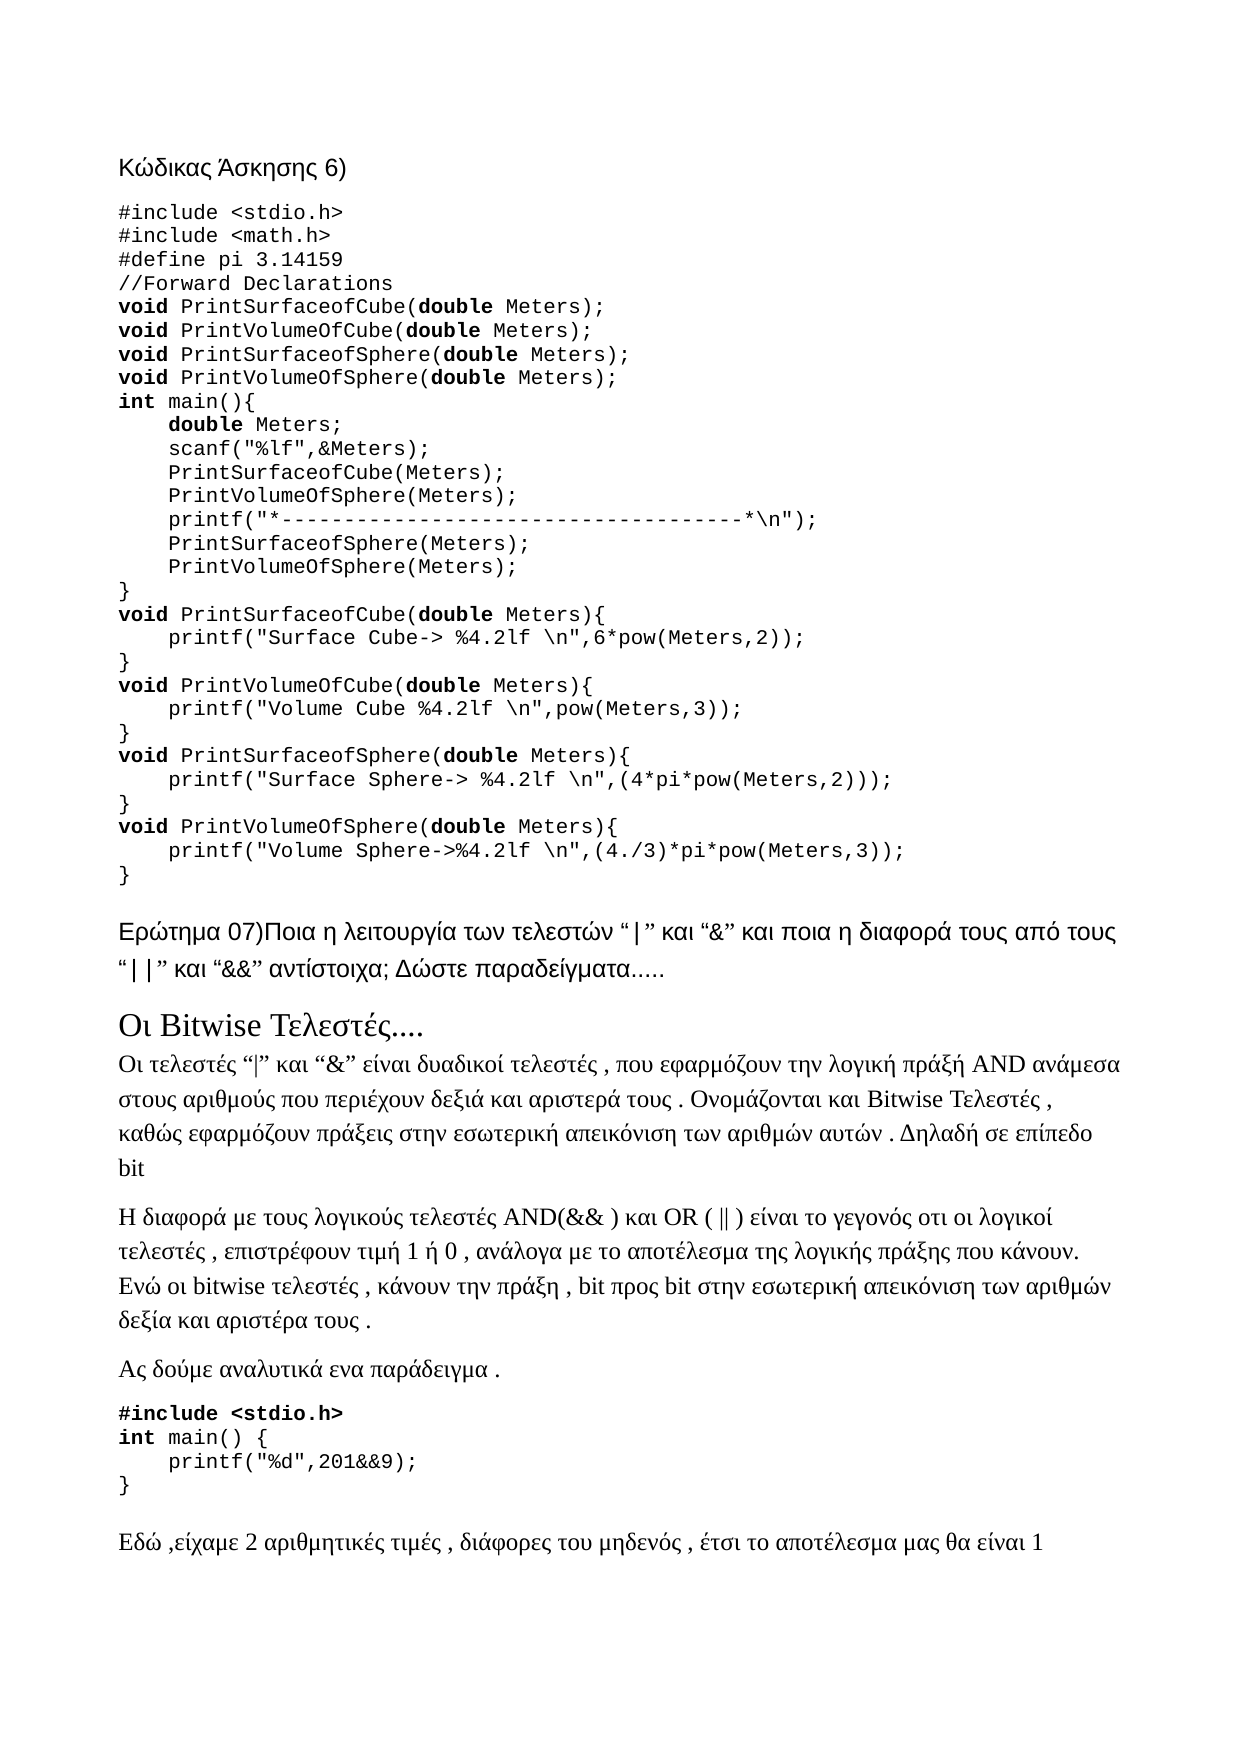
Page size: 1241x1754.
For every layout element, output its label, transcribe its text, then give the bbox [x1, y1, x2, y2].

text } [118, 580, 1122, 604]
text void PrintSurfaceofCube(double Meters){ [118, 604, 1122, 627]
text PrintSurfaceofCube(Meters); [118, 462, 1122, 485]
text void PrintSurfaceofSphere(double Meters){ [118, 746, 1122, 769]
text int main(){ [118, 391, 1122, 414]
text printf("Surface Cube-> %4.2lf \n",6*pow(Meters,2)); [118, 627, 1122, 651]
text PrintVolumeOfSphere(Meters); [118, 485, 1122, 509]
text } [118, 793, 1122, 816]
text PrintSurfaceofSphere(Meters); [118, 533, 1122, 556]
text void PrintVolumeOfCube(double Meters){ [118, 674, 1122, 698]
text int main() { [118, 1427, 1122, 1451]
text void PrintVolumeOfCube(double Meters); [118, 320, 1122, 343]
text } [118, 1474, 1122, 1498]
text Οι Bitwise Τελεστές.... Οι τελεστές “|” και “&” είναι δυαδικοί τελεστές , που εφαρμόζουν την λογική πράξή AND ανάμεσα στους αριθμούς που περιέχουν δεξιά και αριστερά τους . Ονομάζονται και Bitwise Τελεστές , καθώς εφαρμόζουν πράξεις στην εσωτερική απεικόνιση των αριθμών αυτών . Δηλαδή σε επίπεδο bit [118, 1005, 1122, 1181]
text Κώδικας Άσκησης 6) [118, 118, 1122, 181]
text printf("Surface Sphere-> %4.2lf \n",(4*pi*pow(Meters,2))); [118, 769, 1122, 793]
text double Meters; [118, 414, 1122, 438]
text void PrintSurfaceofSphere(double Meters); [118, 343, 1122, 367]
text PrintVolumeOfSphere(Meters); [118, 556, 1122, 580]
text #include <math.h> [118, 225, 1122, 249]
text printf("Volume Cube %4.2lf \n",pow(Meters,3)); [118, 698, 1122, 722]
text void PrintSurfaceofCube(double Meters); [118, 296, 1122, 320]
text printf("*-------------------------------------*\n"); [118, 509, 1122, 533]
text Η διαφορά με τους λογικούς τελεστές AND(&& ) και OR ( || ) είναι το γεγoνός οτι οι λογικοί τελεστές , επιστρέφουν τιμή 1 ή 0 , ανάλογα με το αποτέλεσμα της λογικής πράξης που κάνουν. Ενώ οι bitwise τελεστές , κάνουν την πράξη , bit προς bit στην εσωτερική απεικόνιση των αριθμών δεξία και αριστέρα τους . [118, 1202, 1122, 1334]
text printf("Volume Sphere->%4.2lf \n",(4./3)*pi*pow(Meters,3)); [118, 840, 1122, 864]
text printf("%d",201&&9); [118, 1451, 1122, 1474]
text } [118, 864, 1122, 887]
text #define pi 3.14159 [118, 249, 1122, 273]
text } [118, 722, 1122, 746]
text #include <stdio.h> [118, 1403, 1122, 1427]
text scanf("%lf",&Meters); [118, 438, 1122, 462]
text //Forward Declarations [118, 273, 1122, 296]
text void PrintVolumeOfSphere(double Meters); [118, 367, 1122, 391]
text } [118, 651, 1122, 674]
text Ερώτημα 07)Ποια η λειτουργία των τελεστών “|” και “&” και ποια η διαφορά τους από τους “||” και “&&” αντίστοιχα; Δώστε παραδείγματα..... [118, 917, 1122, 984]
text #include <stdio.h> [118, 202, 1122, 225]
text Εδώ ,είχαμε 2 αριθμητικές τιμές , διάφορες του μηδενός , έτσι το αποτέλεσμα μας θα είναι 1 [118, 1527, 1122, 1556]
text void PrintVolumeOfSphere(double Meters){ [118, 816, 1122, 840]
text Ας δούμε αναλυτικά ενα παράδειγμα . [118, 1354, 1122, 1383]
